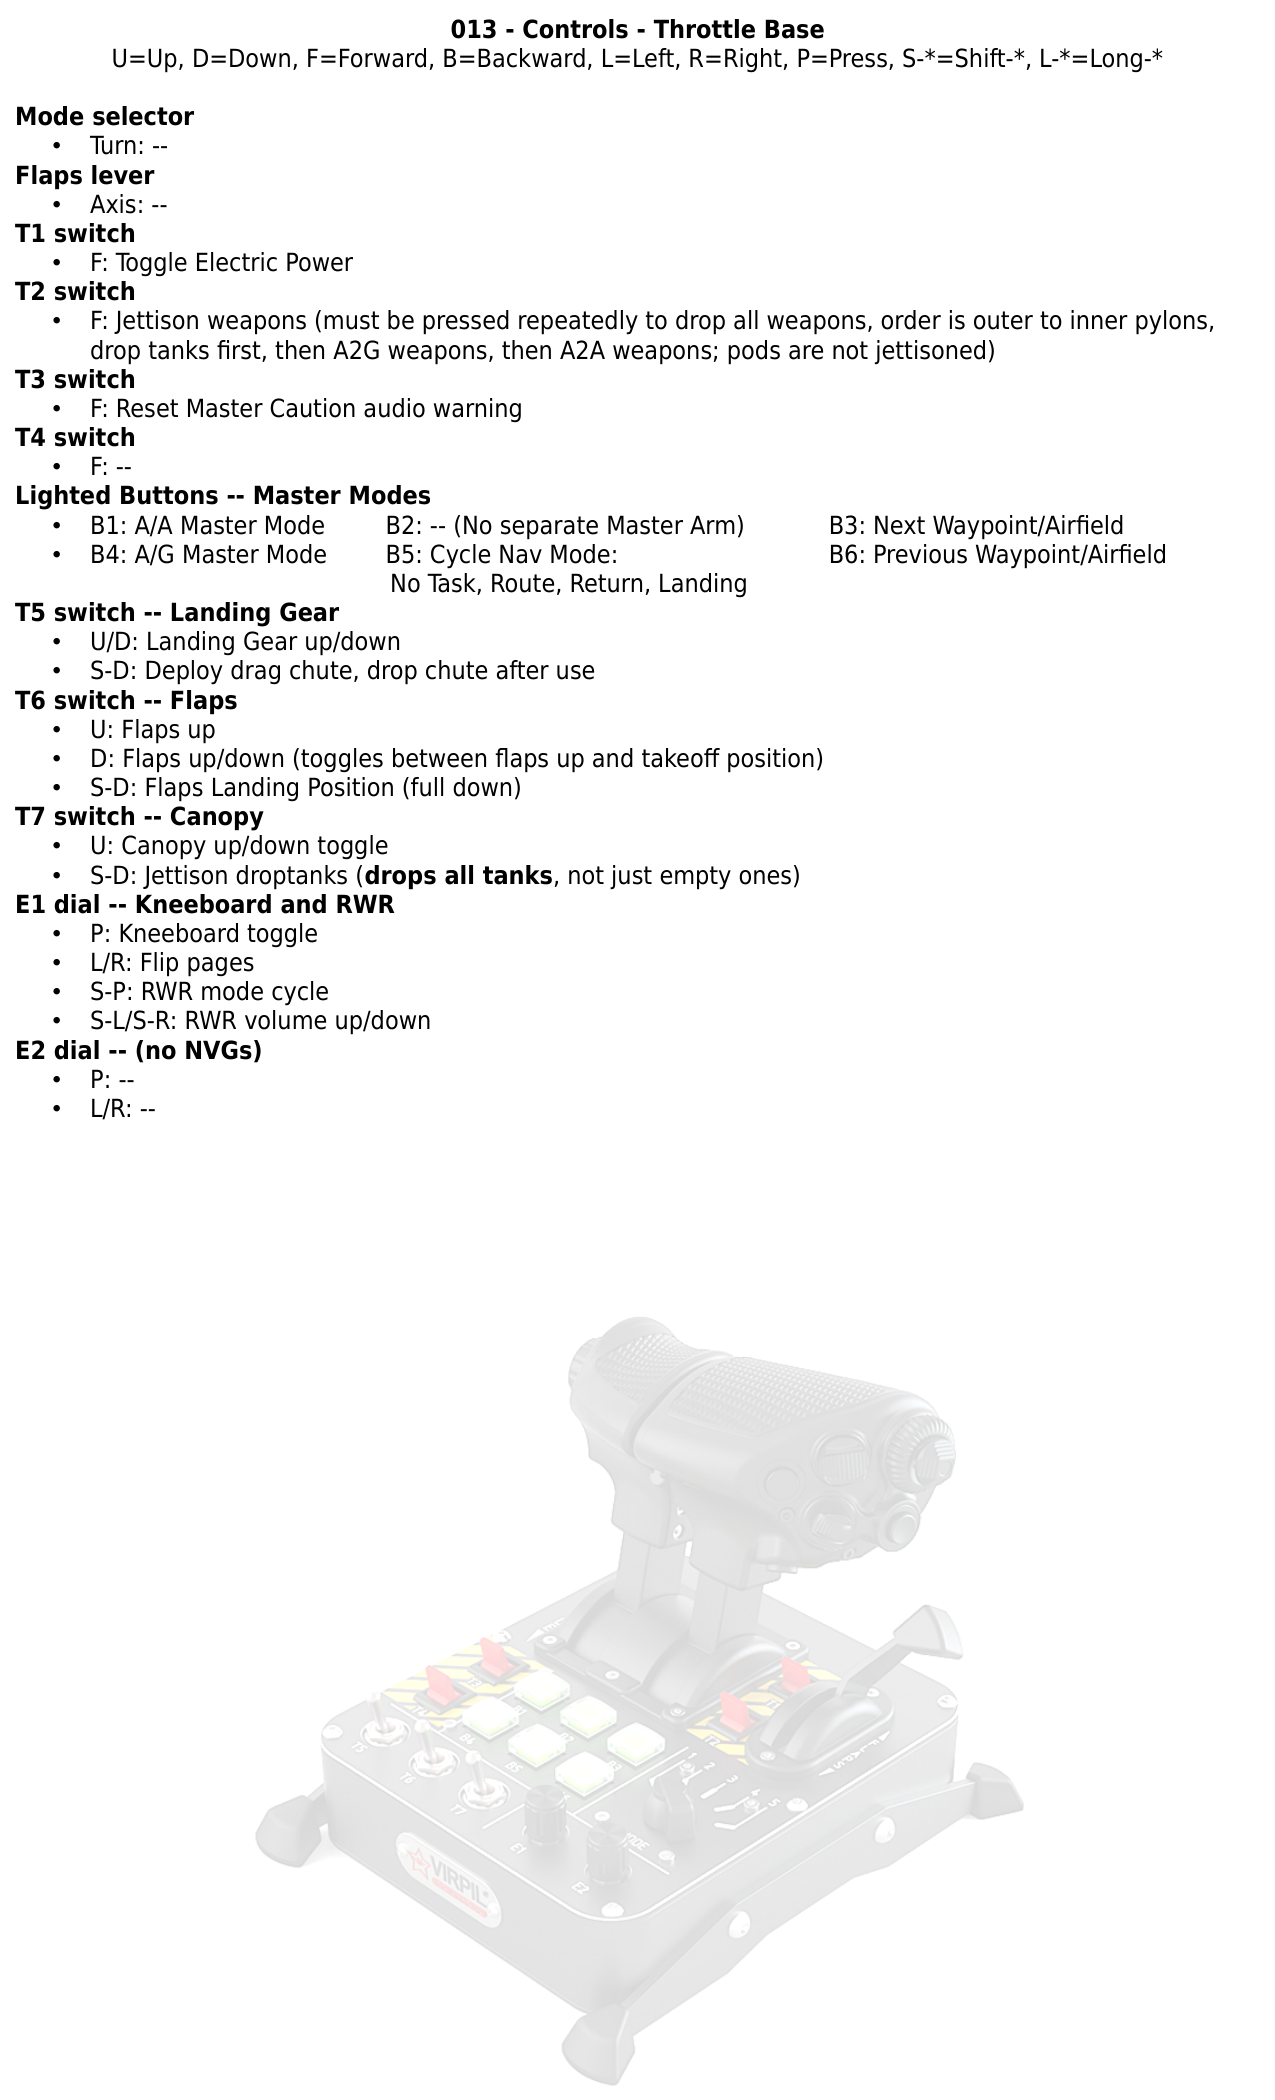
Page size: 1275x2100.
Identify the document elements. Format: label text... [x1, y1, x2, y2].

text U=Up, D=Down, F=Forward, B=Backward, L=Left, R=Right, P=Press, S-*=Shift-*, L-*=Long-* [15, 44, 1260, 73]
text Lighted Buttons -- Master Modes [15, 482, 1260, 511]
list U: Canopy up/down toggle [52, 832, 1260, 861]
list D: Flaps up/down (toggles between flaps up and takeoff position) [52, 744, 1260, 773]
list S-D: Jettison droptanks (drops all tanks, not just empty ones) [52, 861, 1260, 890]
list S-D: Flaps Landing Position (full down) [52, 773, 1260, 802]
list P: -- [52, 1065, 1260, 1094]
list S-L/S-R: RWR volume up/down [52, 1007, 1260, 1036]
text 013 - Controls - Throttle Base [15, 15, 1260, 44]
list U/D: Landing Gear up/down [52, 627, 1260, 657]
list F: -- [52, 452, 1260, 482]
list L/R: -- [52, 1094, 1260, 1123]
list No Task, Route, Return, Landing [352, 569, 1260, 598]
list Axis: -- [52, 190, 1260, 219]
text T1 switch [15, 219, 1260, 248]
text T2 switch [15, 277, 1260, 307]
text Mode selector [15, 102, 1260, 132]
text T5 switch -- Landing Gear [15, 598, 1260, 627]
text T6 switch -- Flaps [15, 686, 1260, 715]
text T7 switch -- Canopy [15, 802, 1260, 832]
text T4 switch [15, 423, 1260, 452]
list L/R: Flip pages [52, 948, 1260, 977]
list Turn: -- [52, 132, 1260, 161]
list B1: A/A Master Mode B2: -- (No separate Master Arm) B3: Next Waypoint/Airfield [52, 511, 1260, 540]
list S-P: RWR mode cycle [52, 977, 1260, 1007]
text E1 dial -- Kneeboard and RWR [15, 890, 1260, 919]
text T3 switch [15, 365, 1260, 394]
list F: Jettison weapons (must be pressed repeatedly to drop all weapons, order is outer to inner pylons, drop tanks first, then A2G weapons, then A2A weapons; pods are not jettisoned) [52, 307, 1260, 365]
text Flaps lever [15, 161, 1260, 190]
text E2 dial -- (no NVGs) [15, 1036, 1260, 1065]
list P: Kneeboard toggle [52, 919, 1260, 948]
list F: Reset Master Caution audio warning [52, 394, 1260, 423]
list U: Flaps up [52, 715, 1260, 744]
list F: Toggle Electric Power [52, 248, 1260, 277]
list S-D: Deploy drag chute, drop chute after use [52, 657, 1260, 686]
list B4: A/G Master Mode B5: Cycle Nav Mode: B6: Previous Waypoint/Airfield [52, 540, 1260, 569]
